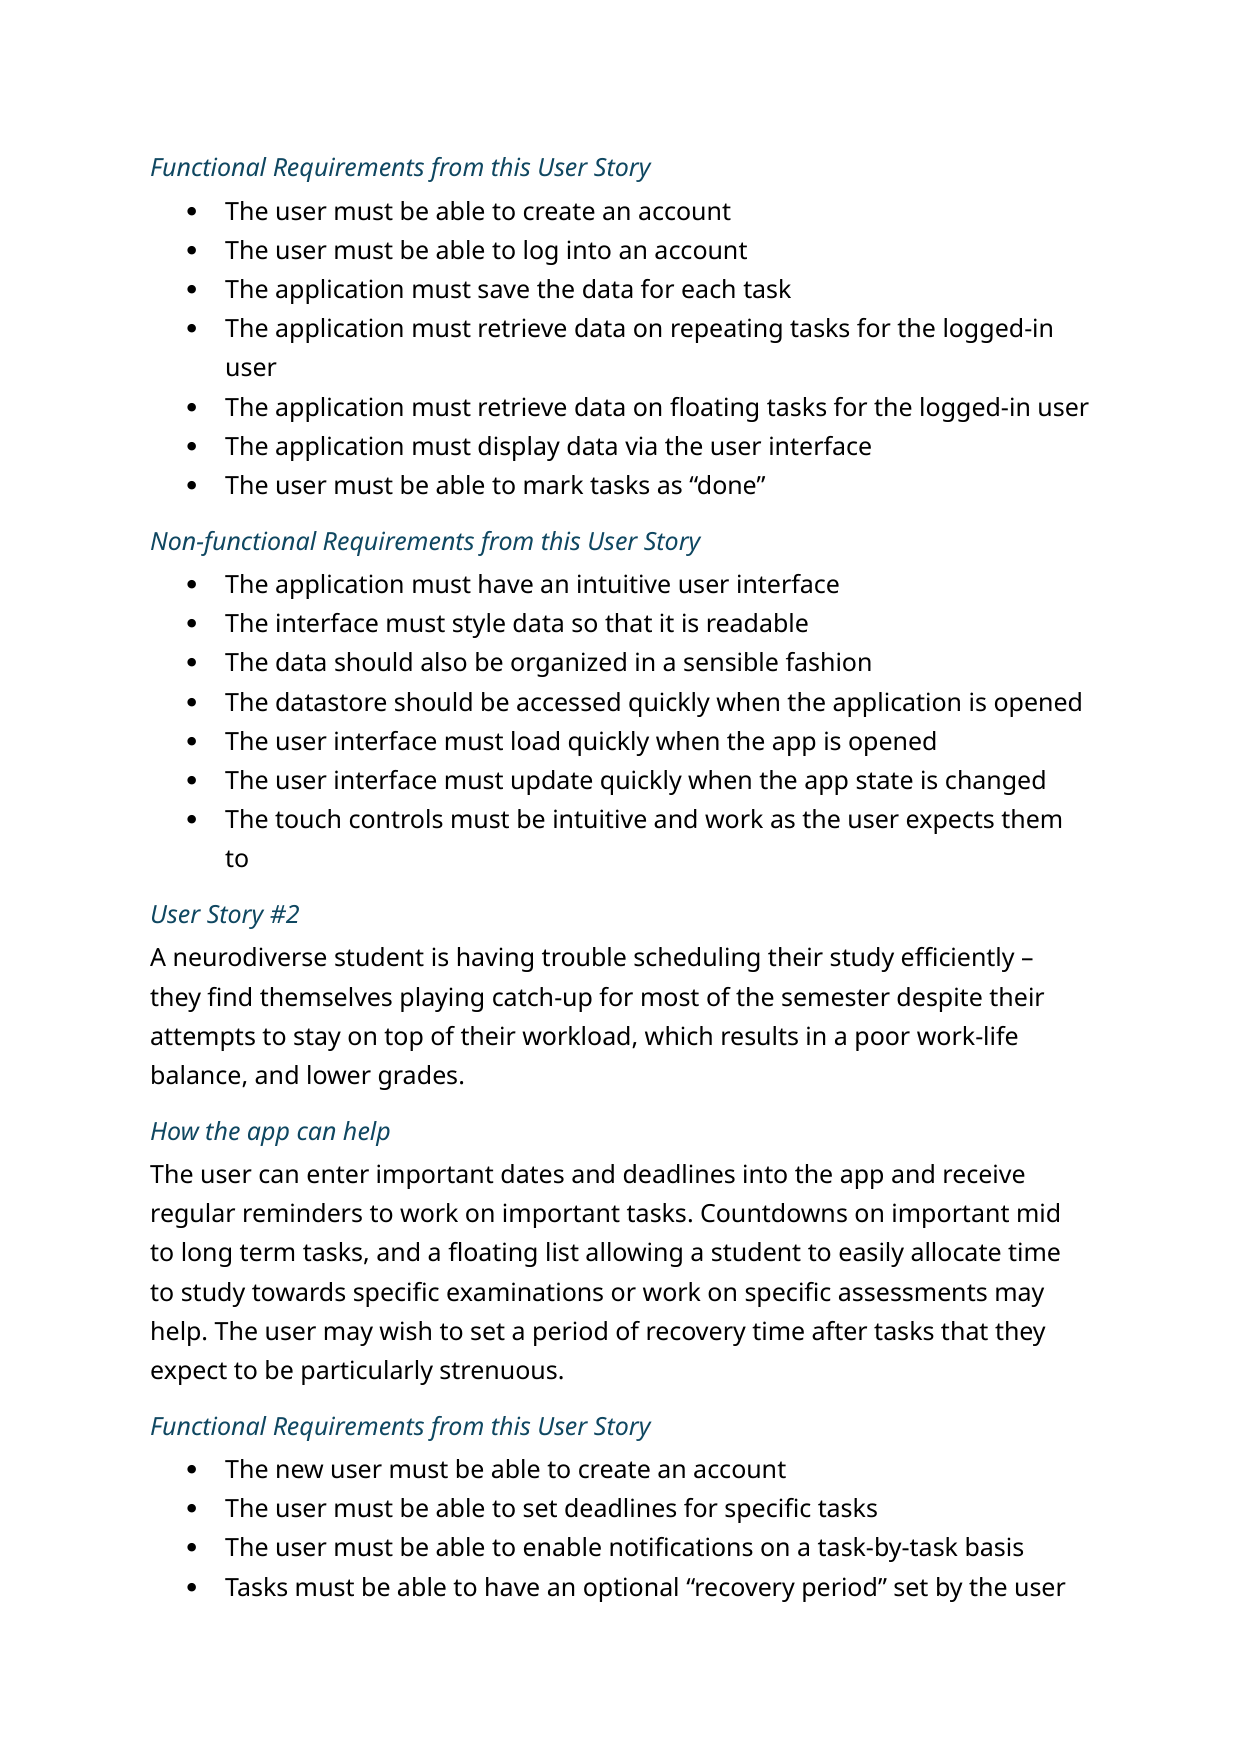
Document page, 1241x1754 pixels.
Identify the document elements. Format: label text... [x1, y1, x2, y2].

list The user must be able to log into an account [187, 232, 1090, 267]
subtitle Non-functional Requirements from this User Story [150, 523, 1090, 557]
list Tasks must be able to have an optional “recovery period” set by the user [187, 1569, 1090, 1603]
list The user must be able to set deadlines for specific tasks [187, 1491, 1090, 1525]
text The user can enter important dates and deadlines into the app and receive regular reminders to work on important tasks. Countdowns on important mid to long term tasks, and a floating list allowing a student to easily allocate time to study towards specific examinations or work on specific assessments may help. The user may wish to set a period of recovery time after tasks that they expect to be particularly strenuous. [150, 1157, 1090, 1387]
list The user must be able to mark tasks as “done” [187, 467, 1090, 502]
subtitle How the app can help [150, 1113, 1090, 1147]
list The application must display data via the user interface [187, 428, 1090, 462]
list The interface must style data so that it is readable [187, 606, 1090, 640]
list The application must retrieve data on repeating tasks for the logged-in user [187, 311, 1090, 384]
list The user must be able to create an account [187, 193, 1090, 227]
list The user interface must update quickly when the app state is changed [187, 762, 1090, 797]
list The user must be able to enable notifications on a task-by-task basis [187, 1530, 1090, 1564]
list The new user must be able to create an account [187, 1452, 1090, 1486]
list The datastore should be accessed quickly when the application is opened [187, 684, 1090, 718]
list The data should also be organized in a sensible fashion [187, 645, 1090, 679]
list The application must have an intuitive user interface [187, 567, 1090, 601]
subtitle User Story #2 [150, 897, 1090, 931]
subtitle Functional Requirements from this User Story [150, 1408, 1090, 1442]
list The application must save the data for each task [187, 272, 1090, 306]
list The application must retrieve data on floating tasks for the logged-in user [187, 389, 1090, 423]
list The user interface must load quickly when the app is opened [187, 723, 1090, 757]
list The touch controls must be intuitive and work as the user expects them to [187, 802, 1090, 875]
text A neurodiverse student is having trouble scheduling their study efficiently – they find themselves playing catch-up for most of the semester despite their attempts to stay on top of their workload, which results in a poor work-life balance, and lower grades. [150, 940, 1090, 1092]
subtitle Functional Requirements from this User Story [150, 150, 1090, 184]
